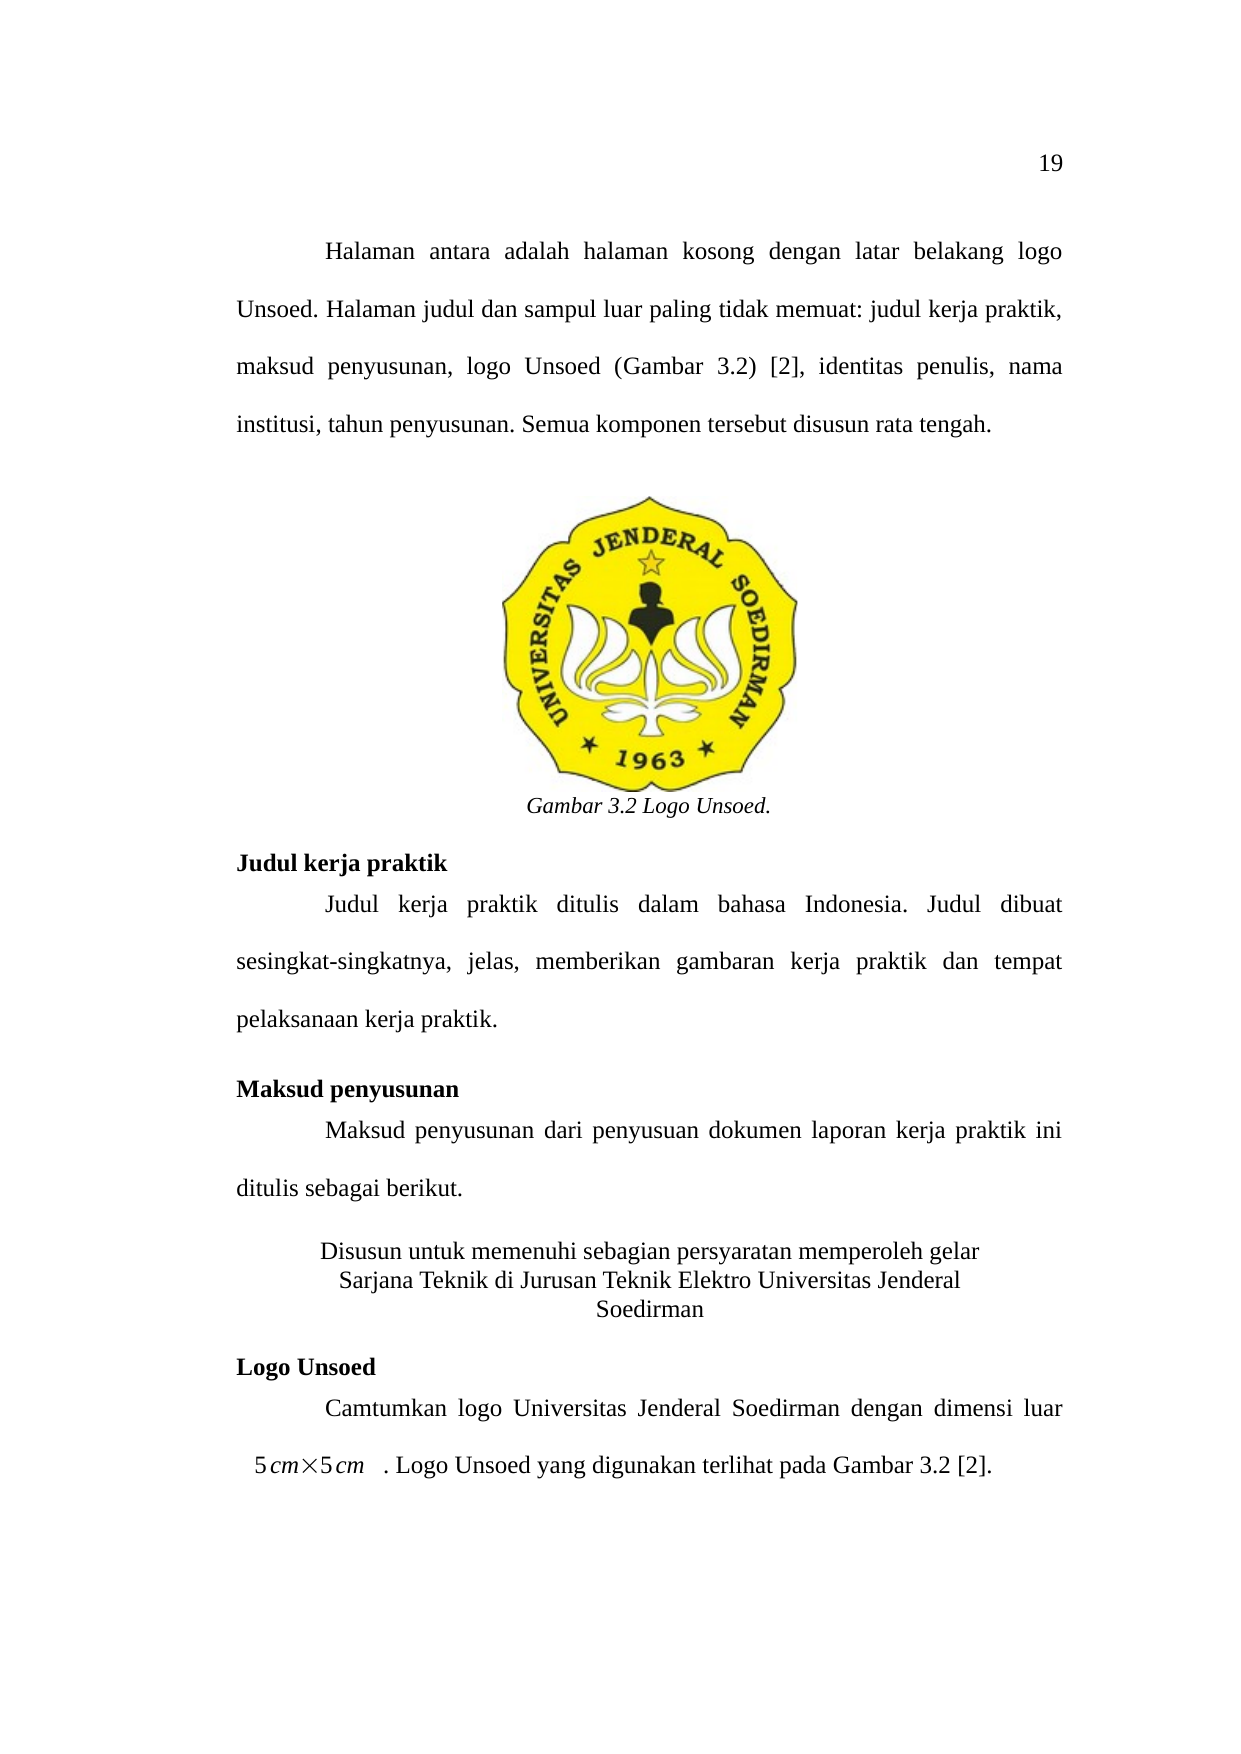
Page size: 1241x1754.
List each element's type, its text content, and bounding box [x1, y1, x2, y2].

text Camtumkan logo Universitas Jenderal Soedirman dengan dimensi luar . Logo Unsoed yang digunakan terlihat pada Gambar 3.2 [2]. [236, 1393, 1063, 1479]
text Maksud penyusunan dari penyusuan dokumen laporan kerja praktik ini ditulis sebagai berikut. [236, 1115, 1063, 1201]
subtitle Logo Unsoed [236, 1352, 1063, 1381]
subtitle Maksud penyusunan [236, 1074, 1063, 1103]
text Halaman antara adalah halaman kosong dengan latar belakang logo Unsoed. Halaman judul dan sampul luar paling tidak memuat: judul kerja praktik, maksud penyusunan, logo Unsoed (Gambar 3.2) [2], identitas penulis, nama institusi, tahun penyusunan. Semua komponen tersebut disusun rata tengah. [236, 236, 1063, 437]
picture [502, 496, 798, 792]
text Disusun untuk memenuhi sebagian persyaratan memperoleh gelar Sarjana Teknik di Jurusan Teknik Elektro Universitas Jenderal Soedirman [295, 1236, 1004, 1322]
text Gambar 3.2 Logo Unsoed. [502, 792, 797, 818]
subtitle Judul kerja praktik [236, 848, 1063, 876]
text Judul kerja praktik ditulis dalam bahasa Indonesia. Judul dibuat sesingkat-singkatnya, jelas, memberikan gambaran kerja praktik dan tempat pelaksanaan kerja praktik. [236, 889, 1063, 1033]
